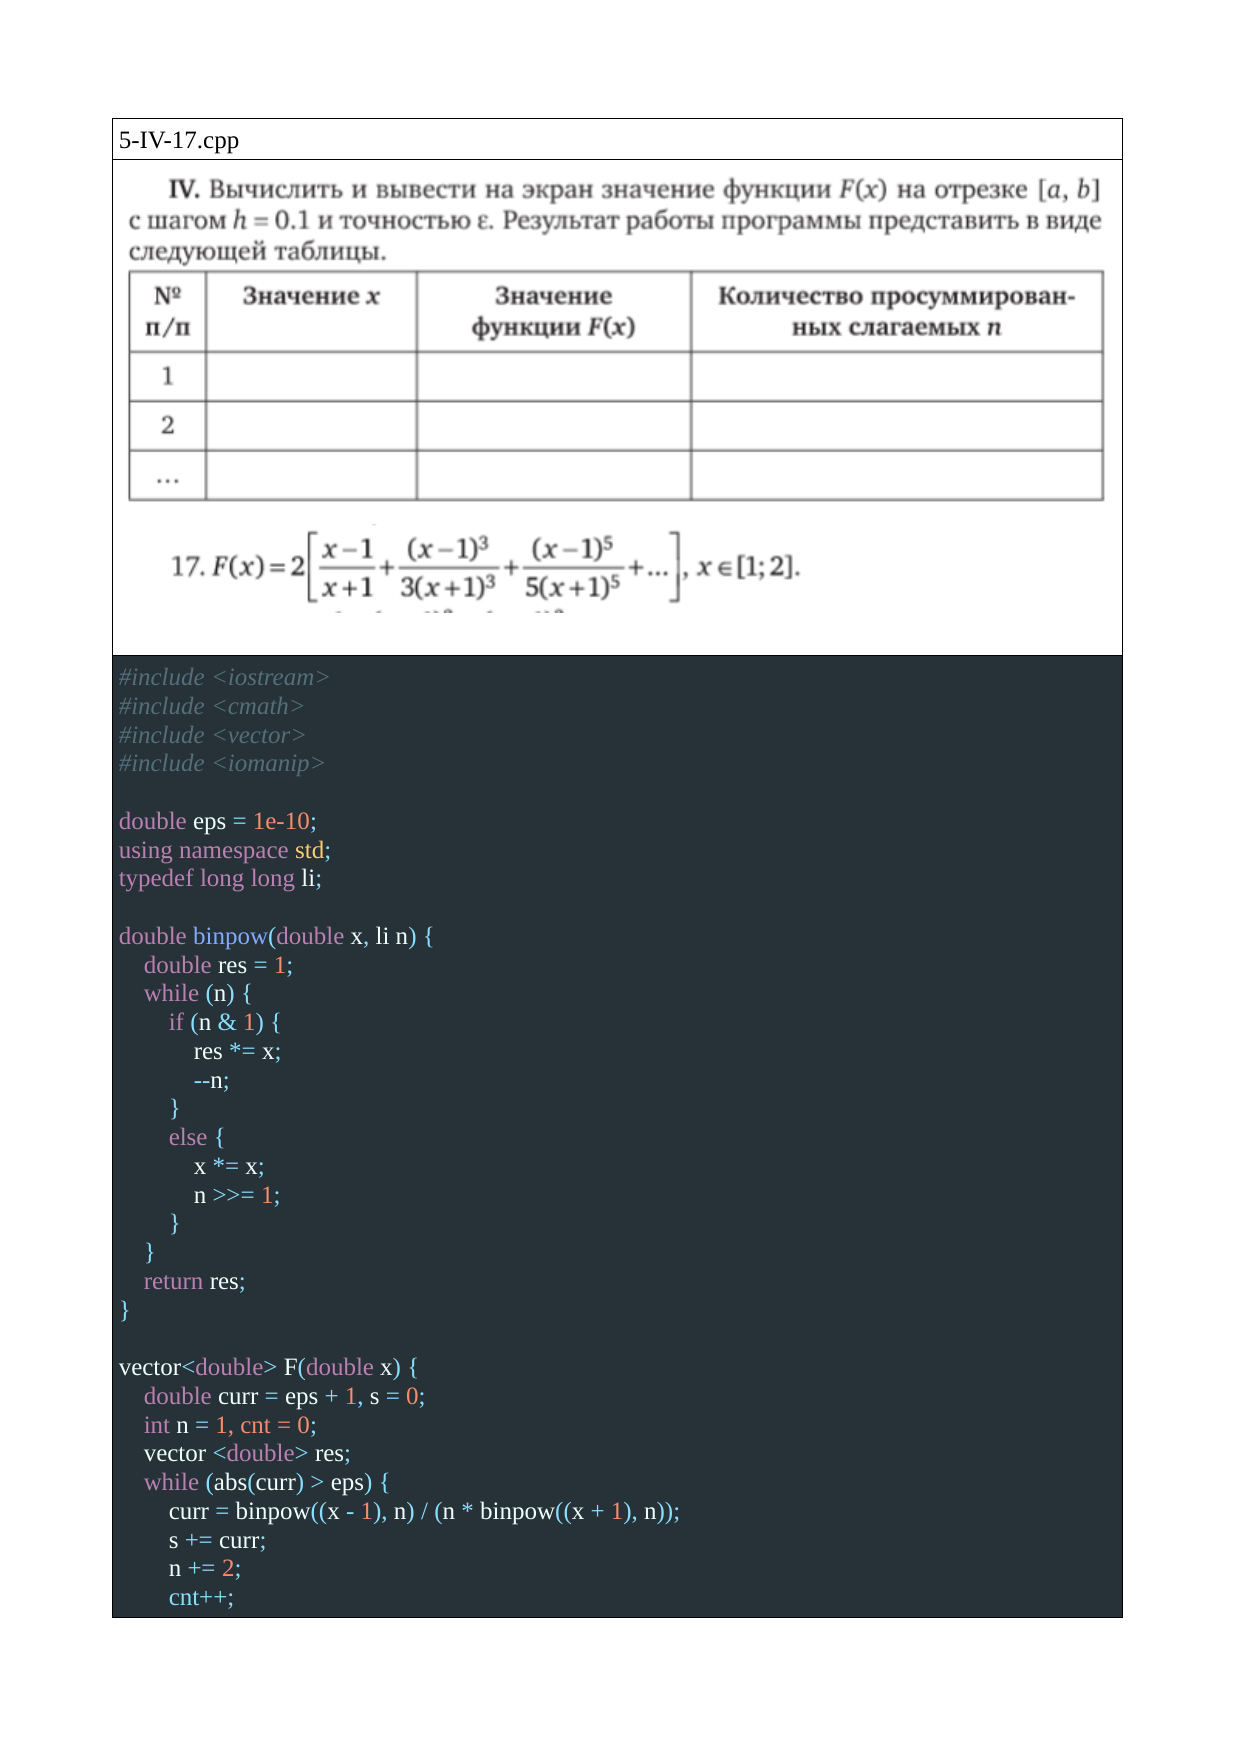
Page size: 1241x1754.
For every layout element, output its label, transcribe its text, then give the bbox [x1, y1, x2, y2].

table_header 5-IV-17.cpp [113, 119, 1122, 159]
table_cell [113, 160, 1122, 655]
picture [119, 524, 821, 613]
table_cell #include <iostream> #include <cmath> #include <vector> #include <iomanip> double eps = 1e-10; using namespace std; typedef long long li; double binpow(double x, li n) { double res = 1; while (n) { if (n & 1) { res *= x; --n; } else { x *= x; n >>= 1; } } return res; } vector<double> F(double x) { double curr = eps + 1, s = 0; int n = 1, cnt = 0; vector <double> res; while (abs(curr) > eps) { curr = binpow((x - 1), n) / (n * binpow((x + 1), n)); s += curr; n += 2; cnt++; [113, 656, 1122, 1617]
picture [118, 166, 1117, 514]
